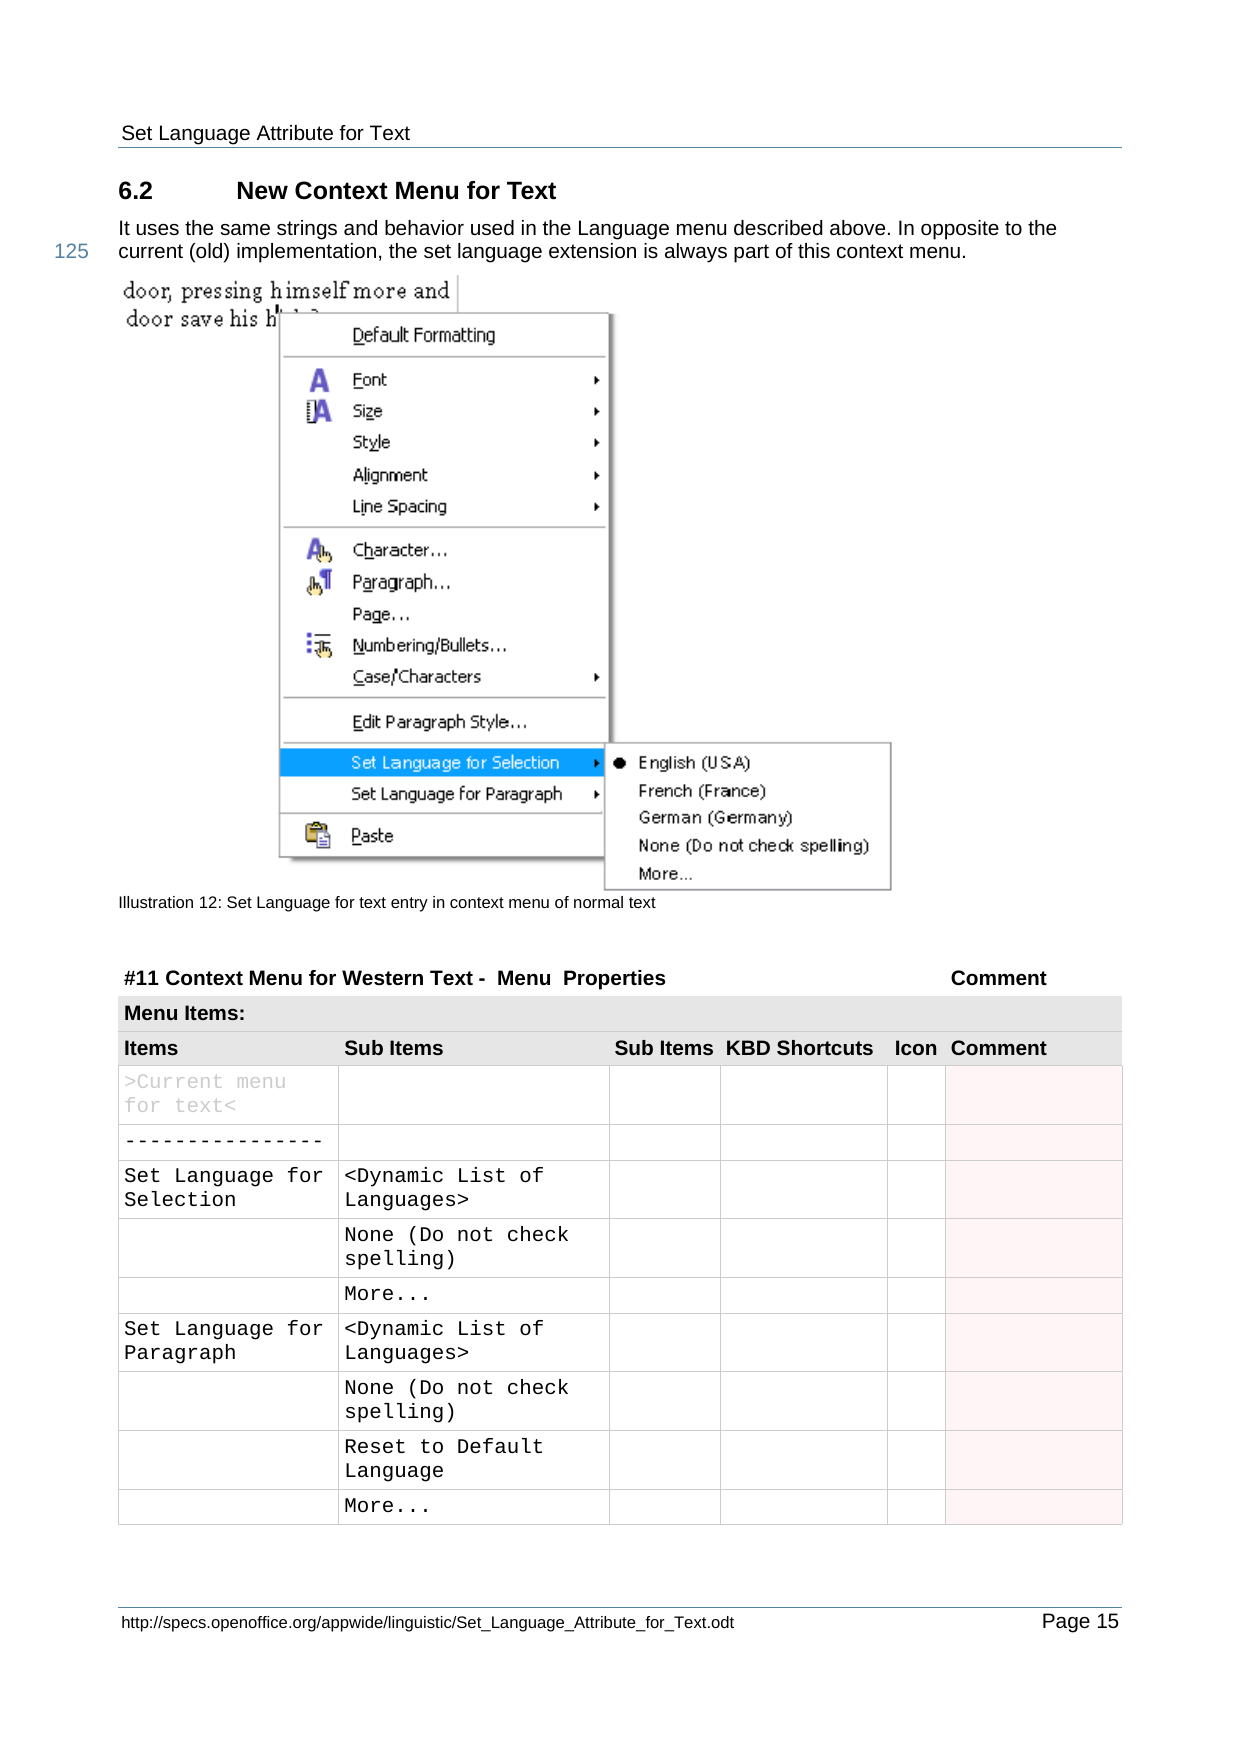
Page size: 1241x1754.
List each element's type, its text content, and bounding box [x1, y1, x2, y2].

table_cell Set Language for Paragraph [119, 1314, 338, 1371]
text It uses the same strings and behavior used in the Language menu described above. In opposite to the current (old) implementation, the set language extension is always part of this context menu. [118, 216, 1122, 263]
table_cell None (Do not check spelling) [339, 1219, 609, 1277]
table_cell [946, 1066, 1122, 1124]
picture [118, 275, 894, 894]
table_header Context Menu for Western Text - Menu Properties [118, 961, 945, 996]
table_cell [339, 1125, 609, 1160]
table_cell More... [339, 1278, 609, 1313]
table_cell [721, 1125, 887, 1160]
table_cell [610, 1372, 720, 1430]
table_cell [721, 1490, 887, 1524]
table_header Comment [945, 961, 1122, 996]
table_cell Icon [887, 1032, 945, 1065]
text Illustration 12: Set Language for text entry in context menu of normal text [118, 894, 894, 912]
table_cell [888, 1125, 945, 1160]
table_cell [610, 1314, 720, 1371]
table_cell Set Language for Selection [119, 1161, 338, 1218]
table_cell [721, 1314, 887, 1371]
table_cell [946, 1219, 1122, 1277]
table_cell [721, 1066, 887, 1124]
table_cell Menu Items: [118, 996, 1122, 1031]
table_cell [119, 1431, 338, 1489]
table_cell [721, 1372, 887, 1430]
table_cell <Dynamic List of Languages> [339, 1314, 609, 1371]
table_cell [610, 1490, 720, 1524]
table_cell [946, 1161, 1122, 1218]
table_cell Comment [945, 1032, 1122, 1065]
table_cell [721, 1278, 887, 1313]
table_cell [721, 1161, 887, 1218]
table_cell [888, 1219, 945, 1277]
table_cell Reset to Default Language [339, 1431, 609, 1489]
table_cell KBD Shortcuts [720, 1032, 887, 1065]
table_cell [888, 1161, 945, 1218]
table_cell [946, 1314, 1122, 1371]
table_cell [888, 1431, 945, 1489]
table_cell [119, 1219, 338, 1277]
table_cell [946, 1490, 1122, 1524]
table_cell [888, 1278, 945, 1313]
table_cell Sub Items [338, 1032, 609, 1065]
table_cell ---------------- [119, 1125, 338, 1160]
subtitle New Context Menu for Text [118, 177, 1122, 205]
table_cell None (Do not check spelling) [339, 1372, 609, 1430]
table_cell [119, 1372, 338, 1430]
table_cell [721, 1219, 887, 1277]
table_cell [119, 1278, 338, 1313]
table_cell [946, 1125, 1122, 1160]
table_cell [888, 1066, 945, 1124]
table_cell Sub Items [609, 1032, 720, 1065]
table_cell [888, 1372, 945, 1430]
table_cell [119, 1490, 338, 1524]
table_cell Items [118, 1032, 338, 1065]
table_cell [339, 1066, 609, 1124]
table_cell [610, 1066, 720, 1124]
table_cell <Dynamic List of Languages> [339, 1161, 609, 1218]
table_cell [946, 1431, 1122, 1489]
table_cell [721, 1431, 887, 1489]
table_cell [946, 1278, 1122, 1313]
table_cell [610, 1161, 720, 1218]
table_cell More... [339, 1490, 609, 1524]
table_cell [610, 1431, 720, 1489]
table_cell [946, 1372, 1122, 1430]
table_cell [888, 1314, 945, 1371]
table_cell [888, 1490, 945, 1524]
table_cell >Current menu for text< [119, 1066, 338, 1124]
table_cell [610, 1278, 720, 1313]
table_cell [610, 1219, 720, 1277]
table_cell [610, 1125, 720, 1160]
